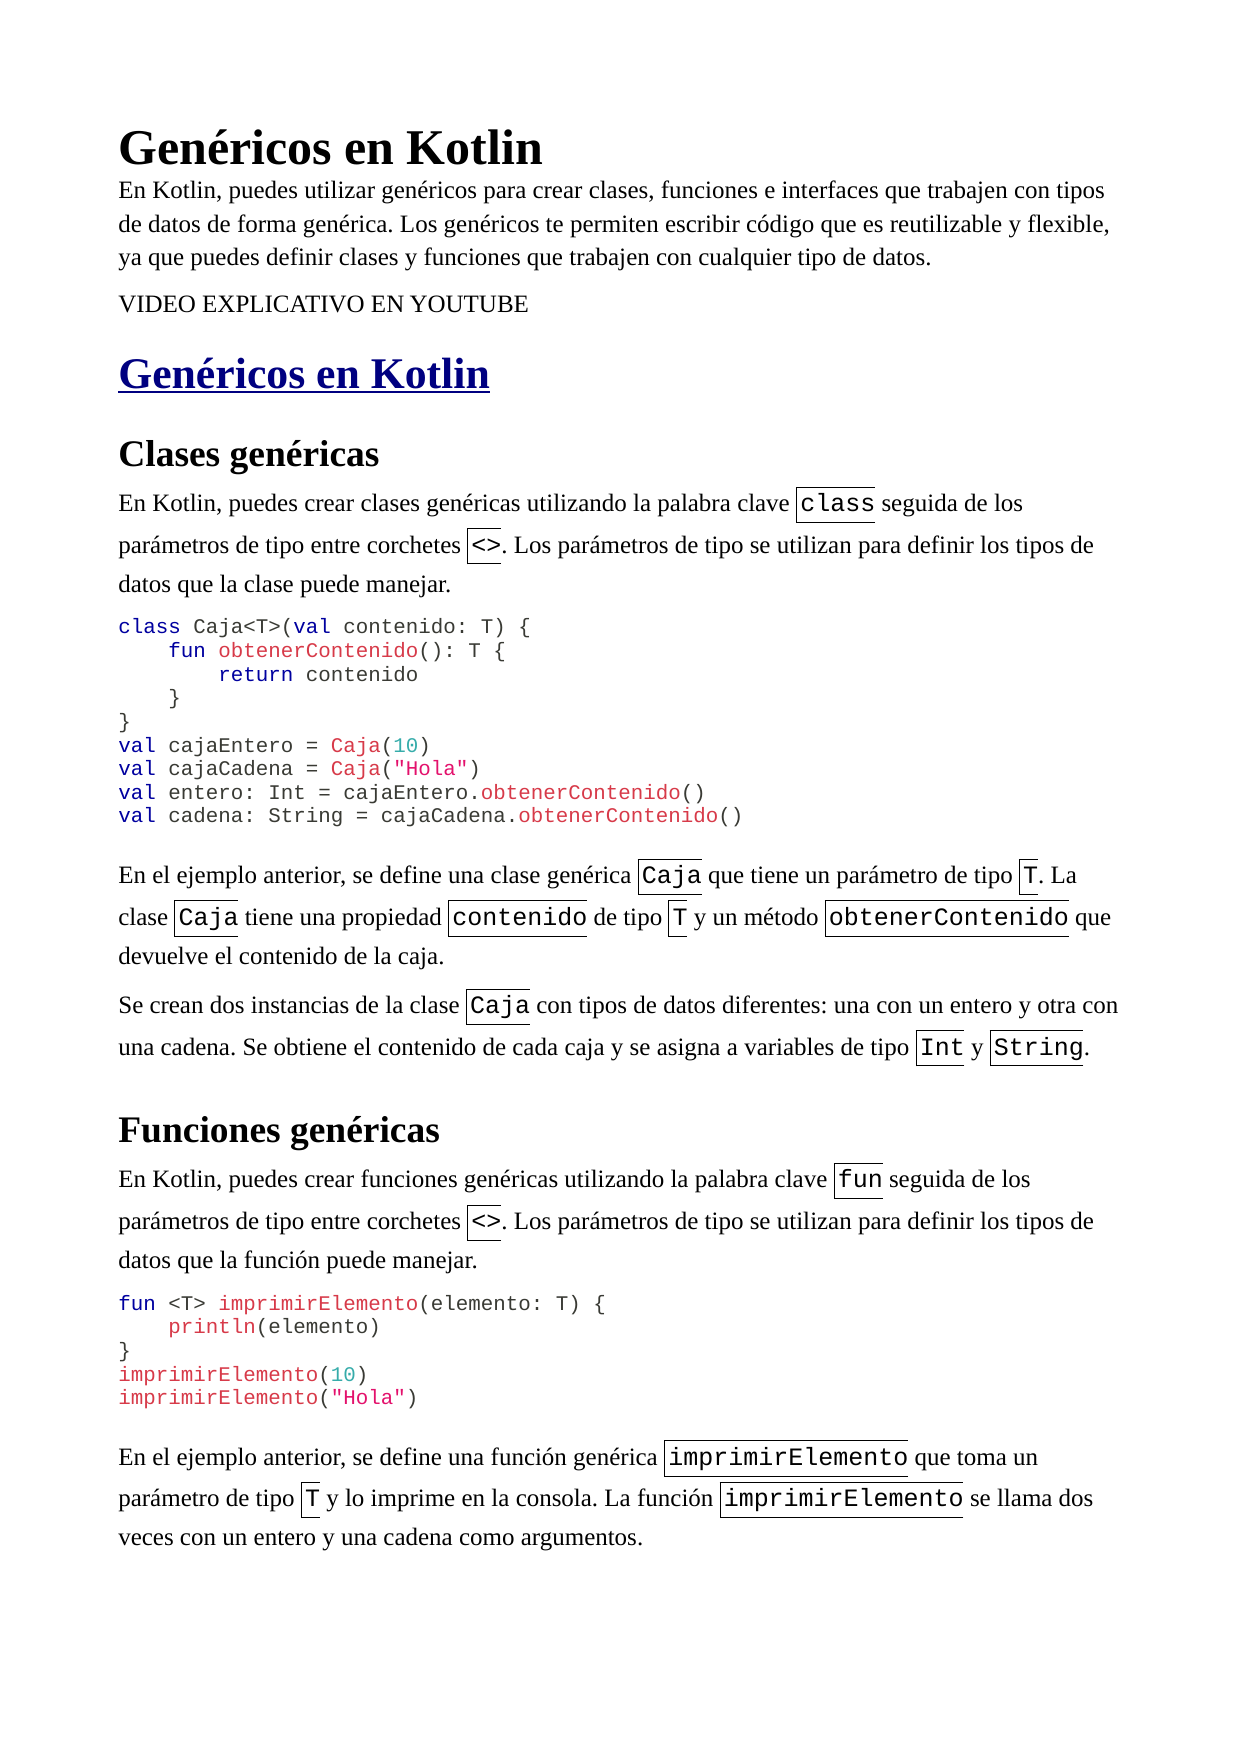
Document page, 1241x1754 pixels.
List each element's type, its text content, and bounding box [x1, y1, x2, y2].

text } [118, 1340, 1122, 1363]
text fun <T> imprimirElemento(elemento: T) { [118, 1293, 1122, 1316]
text En Kotlin, puedes crear clases genéricas utilizando la palabra clave class seguida de los parámetros de tipo entre corchetes <>. Los parámetros de tipo se utilizan para definir los tipos de datos que la clase puede manejar. [118, 487, 1122, 597]
text En el ejemplo anterior, se define una función genérica imprimirElemento que toma un parámetro de tipo T y lo imprime en la consola. La función imprimirElemento se llama dos veces con un entero y una cadena como argumentos. [118, 1440, 1122, 1551]
text println(elemento) [118, 1316, 1122, 1340]
text val cajaEntero = Caja(10) [118, 734, 1122, 758]
text En Kotlin, puedes crear funciones genéricas utilizando la palabra clave fun seguida de los parámetros de tipo entre corchetes <>. Los parámetros de tipo se utilizan para definir los tipos de datos que la función puede manejar. [118, 1163, 1122, 1274]
text return contenido [118, 664, 1122, 687]
text Se crean dos instancias de la clase Caja con tipos de datos diferentes: una con un entero y otra con una cadena. Se obtiene el contenido de cada caja y se asigna a variables de tipo Int y String. [118, 988, 1122, 1066]
text val cadena: String = cajaCadena.obtenerContenido() [118, 806, 1122, 829]
text En Kotlin, puedes utilizar genéricos para crear clases, funciones e interfaces que trabajen con tipos de datos de forma genérica. Los genéricos te permiten escribir código que es reutilizable y flexible, ya que puedes definir clases y funciones que trabajen con cualquier tipo de datos. [118, 176, 1122, 270]
subtitle Genéricos en Kotlin [118, 347, 1122, 398]
text } [118, 711, 1122, 734]
subtitle Funciones genéricas​ [118, 1107, 1122, 1150]
text Video explicativo en YouTube [118, 289, 1122, 318]
text imprimirElemento("Hola") [118, 1387, 1122, 1411]
text class Caja<T>(val contenido: T) { [118, 616, 1122, 640]
text fun obtenerContenido(): T { [118, 640, 1122, 664]
text imprimirElemento(10) [118, 1363, 1122, 1387]
text val cajaCadena = Caja("Hola") [118, 758, 1122, 782]
text val entero: Int = cajaEntero.obtenerContenido() [118, 782, 1122, 806]
text En el ejemplo anterior, se define una clase genérica Caja que tiene un parámetro de tipo T. La clase Caja tiene una propiedad contenido de tipo T y un método obtenerContenido que devuelve el contenido de la caja. [118, 859, 1122, 969]
text } [118, 687, 1122, 711]
subtitle Clases genéricas​ [118, 431, 1122, 474]
subtitle Genéricos en Kotlin [118, 118, 1122, 176]
